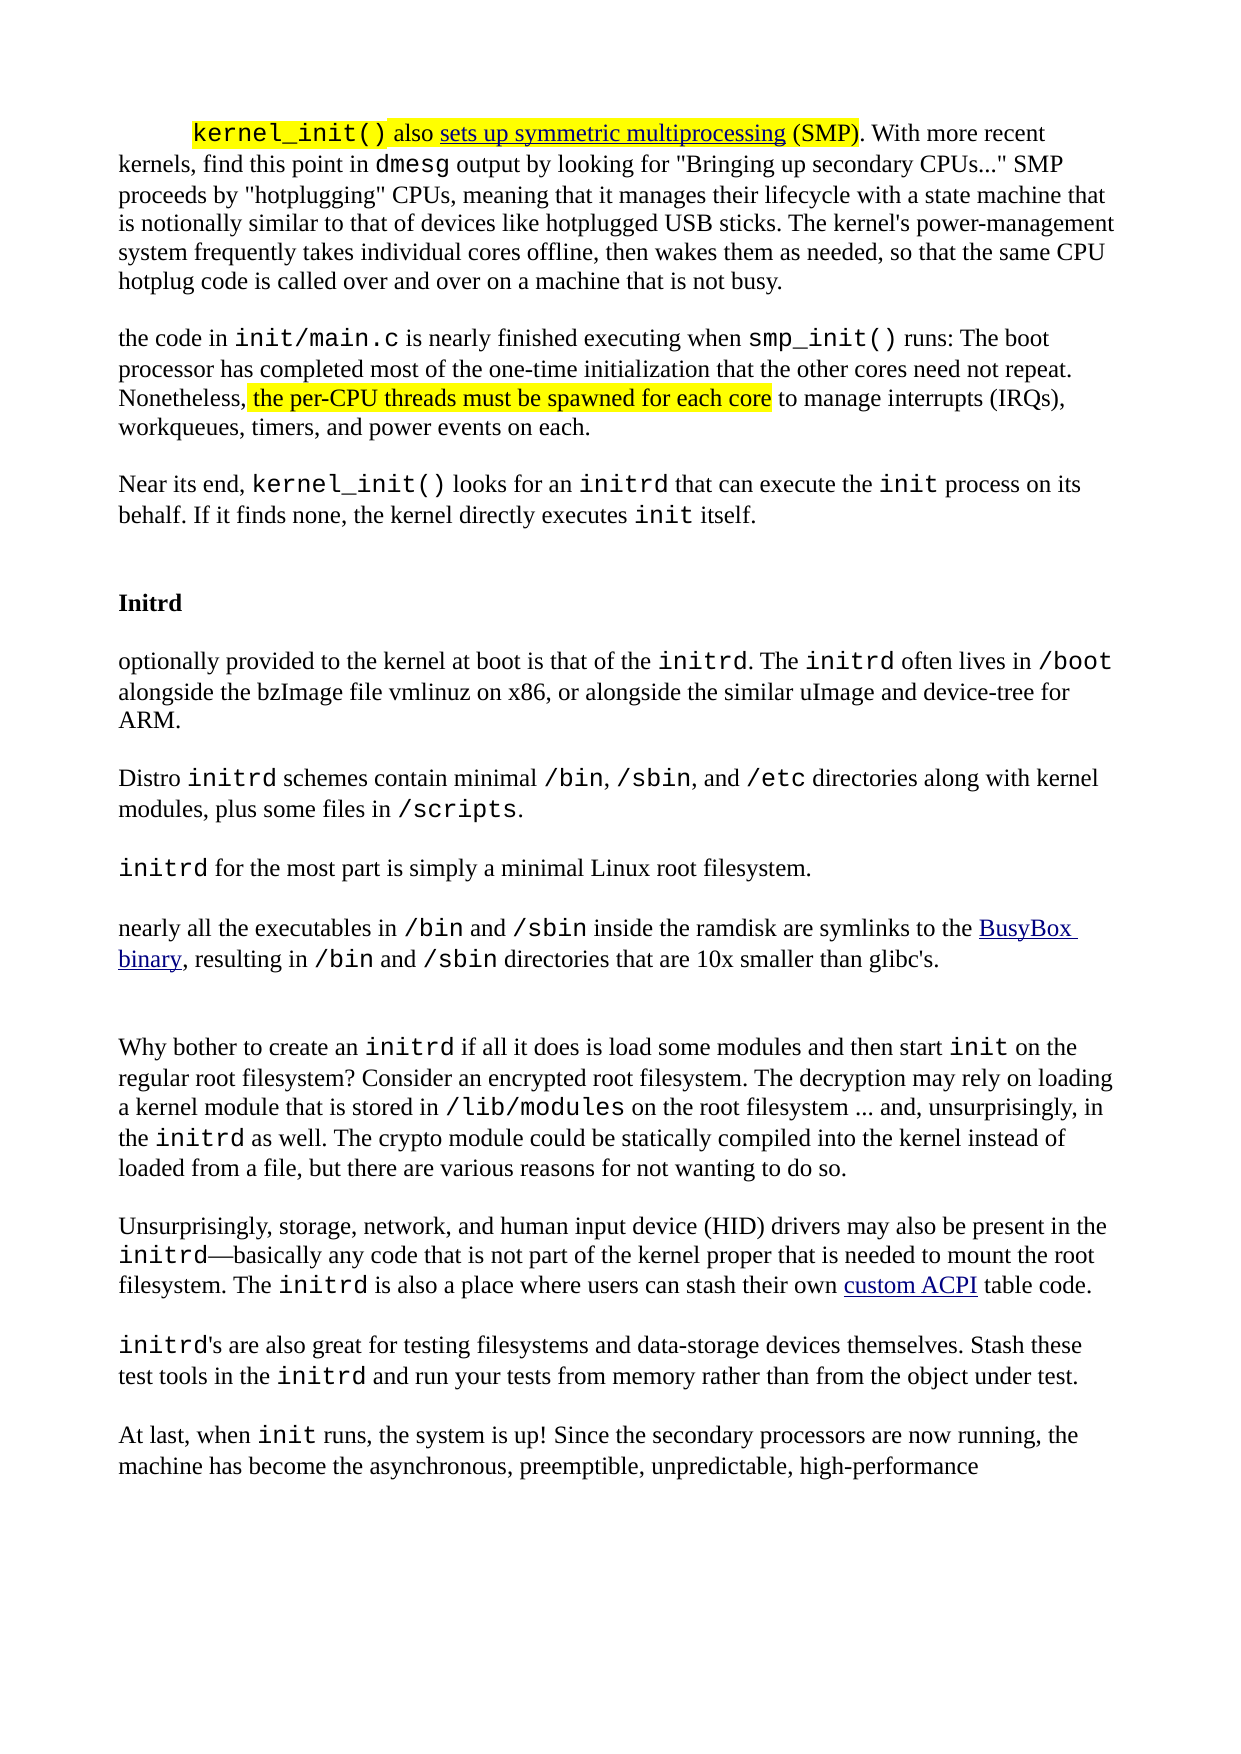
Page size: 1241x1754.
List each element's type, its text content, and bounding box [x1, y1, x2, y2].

text Unsurprisingly, storage, network, and human input device (HID) drivers may also be present in the initrd—basically any code that is not part of the kernel proper that is needed to mount the root filesystem. The initrd is also a place where users can stash their own custom ACPI table code. [118, 1211, 1122, 1301]
text Near its end, kernel_init() looks for an initrd that can execute the init process on its behalf. If it finds none, the kernel directly executes init itself. [118, 469, 1122, 531]
text kernel_init() also sets up symmetric multiprocessing (SMP). With more recent kernels, find this point in dmesg output by looking for "Bringing up secondary CPUs..." SMP proceeds by "hotplugging" CPUs, meaning that it manages their lifecycle with a state machine that is notionally similar to that of devices like hotplugged USB sticks. The kernel's power-management system frequently takes individual cores offline, then wakes them as needed, so that the same CPU hotplug code is called over and over on a machine that is not busy. [118, 118, 1122, 295]
text At last, when init runs, the system is up! Since the secondary processors are now running, the machine has become the asynchronous, preemptible, unpredictable, high-performance [118, 1421, 1122, 1480]
text optionally provided to the kernel at boot is that of the initrd. The initrd often lives in /boot alongside the bzImage file vmlinuz on x86, or alongside the similar uImage and device-tree for ARM. [118, 646, 1122, 734]
text Why bother to create an initrd if all it does is load some modules and then start init on the regular root filesystem? Consider an encrypted root filesystem. The decryption may rely on loading a kernel module that is stored in /lib/modules on the root filesystem ... and, unsurprisingly, in the initrd as well. The crypto module could be statically compiled into the kernel instead of loaded from a file, but there are various reasons for not wanting to do so. [118, 1032, 1122, 1182]
text nearly all the executables in /bin and /sbin inside the ramdisk are symlinks to the BusyBox binary, resulting in /bin and /sbin directories that are 10x smaller than glibc's. [118, 913, 1122, 975]
text initrd for the most part is simply a minimal Linux root filesystem. [118, 853, 1122, 884]
text initrd's are also great for testing filesystems and data-storage devices themselves. Stash these test tools in the initrd and run your tests from memory rather than from the object under test. [118, 1330, 1122, 1392]
text Initrd [118, 588, 1122, 617]
text the code in init/main.c is nearly finished executing when smp_init() runs: The boot processor has completed most of the one-time initialization that the other cores need not repeat. Nonetheless, the per-CPU threads must be spawned for each core to manage interrupts (IRQs), workqueues, timers, and power events on each. [118, 323, 1122, 441]
text Distro initrd schemes contain minimal /bin, /sbin, and /etc directories along with kernel modules, plus some files in /scripts. [118, 763, 1122, 825]
